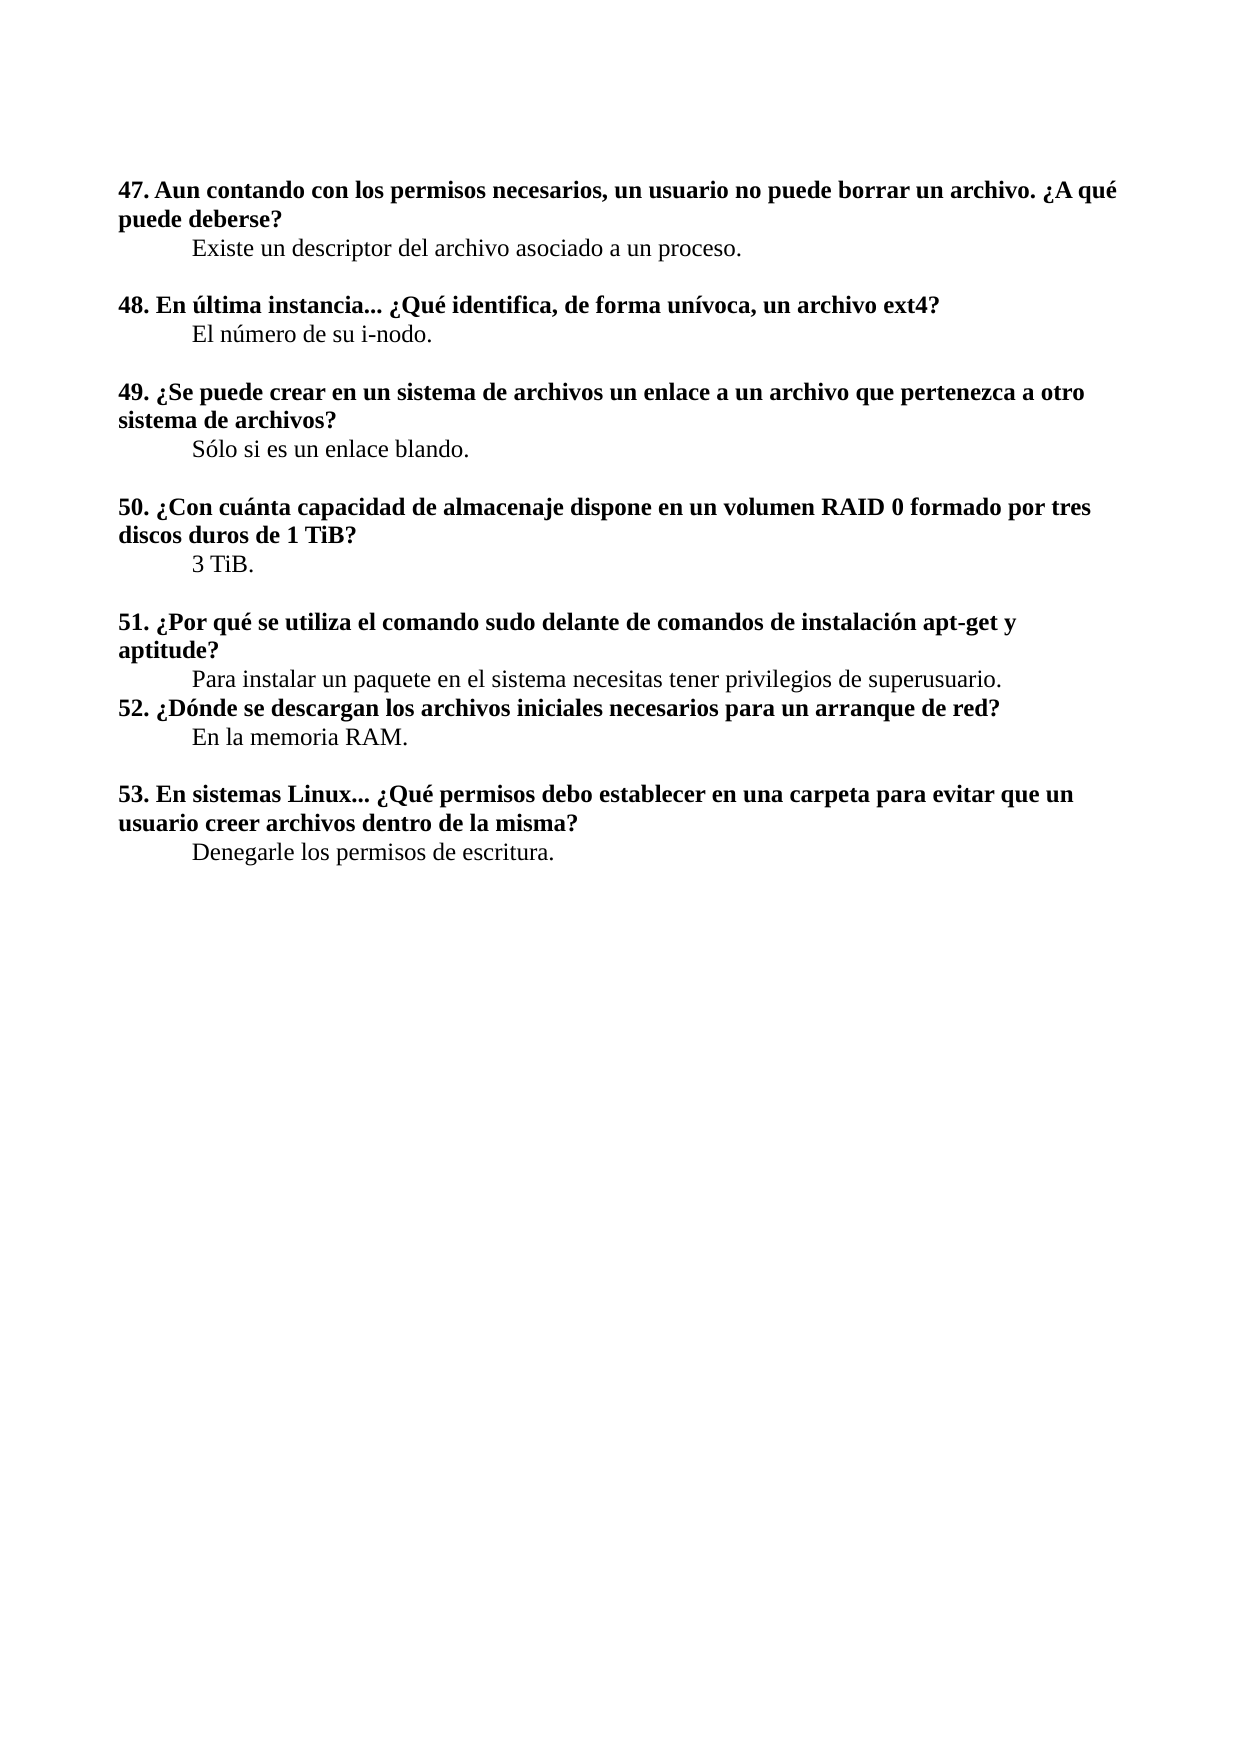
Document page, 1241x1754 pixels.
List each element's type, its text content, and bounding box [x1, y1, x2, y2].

text Sólo si es un enlace blando. [118, 434, 1122, 463]
text El número de su i-nodo. [118, 319, 1122, 348]
text 47. Aun contando con los permisos necesarios, un usuario no puede borrar un archivo. ¿A qué puede deberse? [118, 176, 1122, 233]
text 53. En sistemas Linux... ¿Qué permisos debo establecer en una carpeta para evitar que un usuario creer archivos dentro de la misma? [118, 779, 1122, 837]
text 50. ¿Con cuánta capacidad de almacenaje dispone en un volumen RAID 0 formado por tres discos duros de 1 TiB? [118, 492, 1122, 549]
text Existe un descriptor del archivo asociado a un proceso. [118, 233, 1122, 262]
text 51. ¿Por qué se utiliza el comando sudo delante de comandos de instalación apt-get y aptitude? [118, 607, 1122, 664]
text 49. ¿Se puede crear en un sistema de archivos un enlace a un archivo que pertenezca a otro sistema de archivos? [118, 377, 1122, 434]
text 48. En última instancia... ¿Qué identifica, de forma unívoca, un archivo ext4? [118, 291, 1122, 319]
text Denegarle los permisos de escritura. [118, 837, 1122, 866]
text Para instalar un paquete en el sistema necesitas tener privilegios de superusuario. [118, 664, 1122, 693]
text 3 TiB. [118, 549, 1122, 578]
text 52. ¿Dónde se descargan los archivos iniciales necesarios para un arranque de red? [118, 693, 1122, 722]
text En la memoria RAM. [118, 722, 1122, 751]
